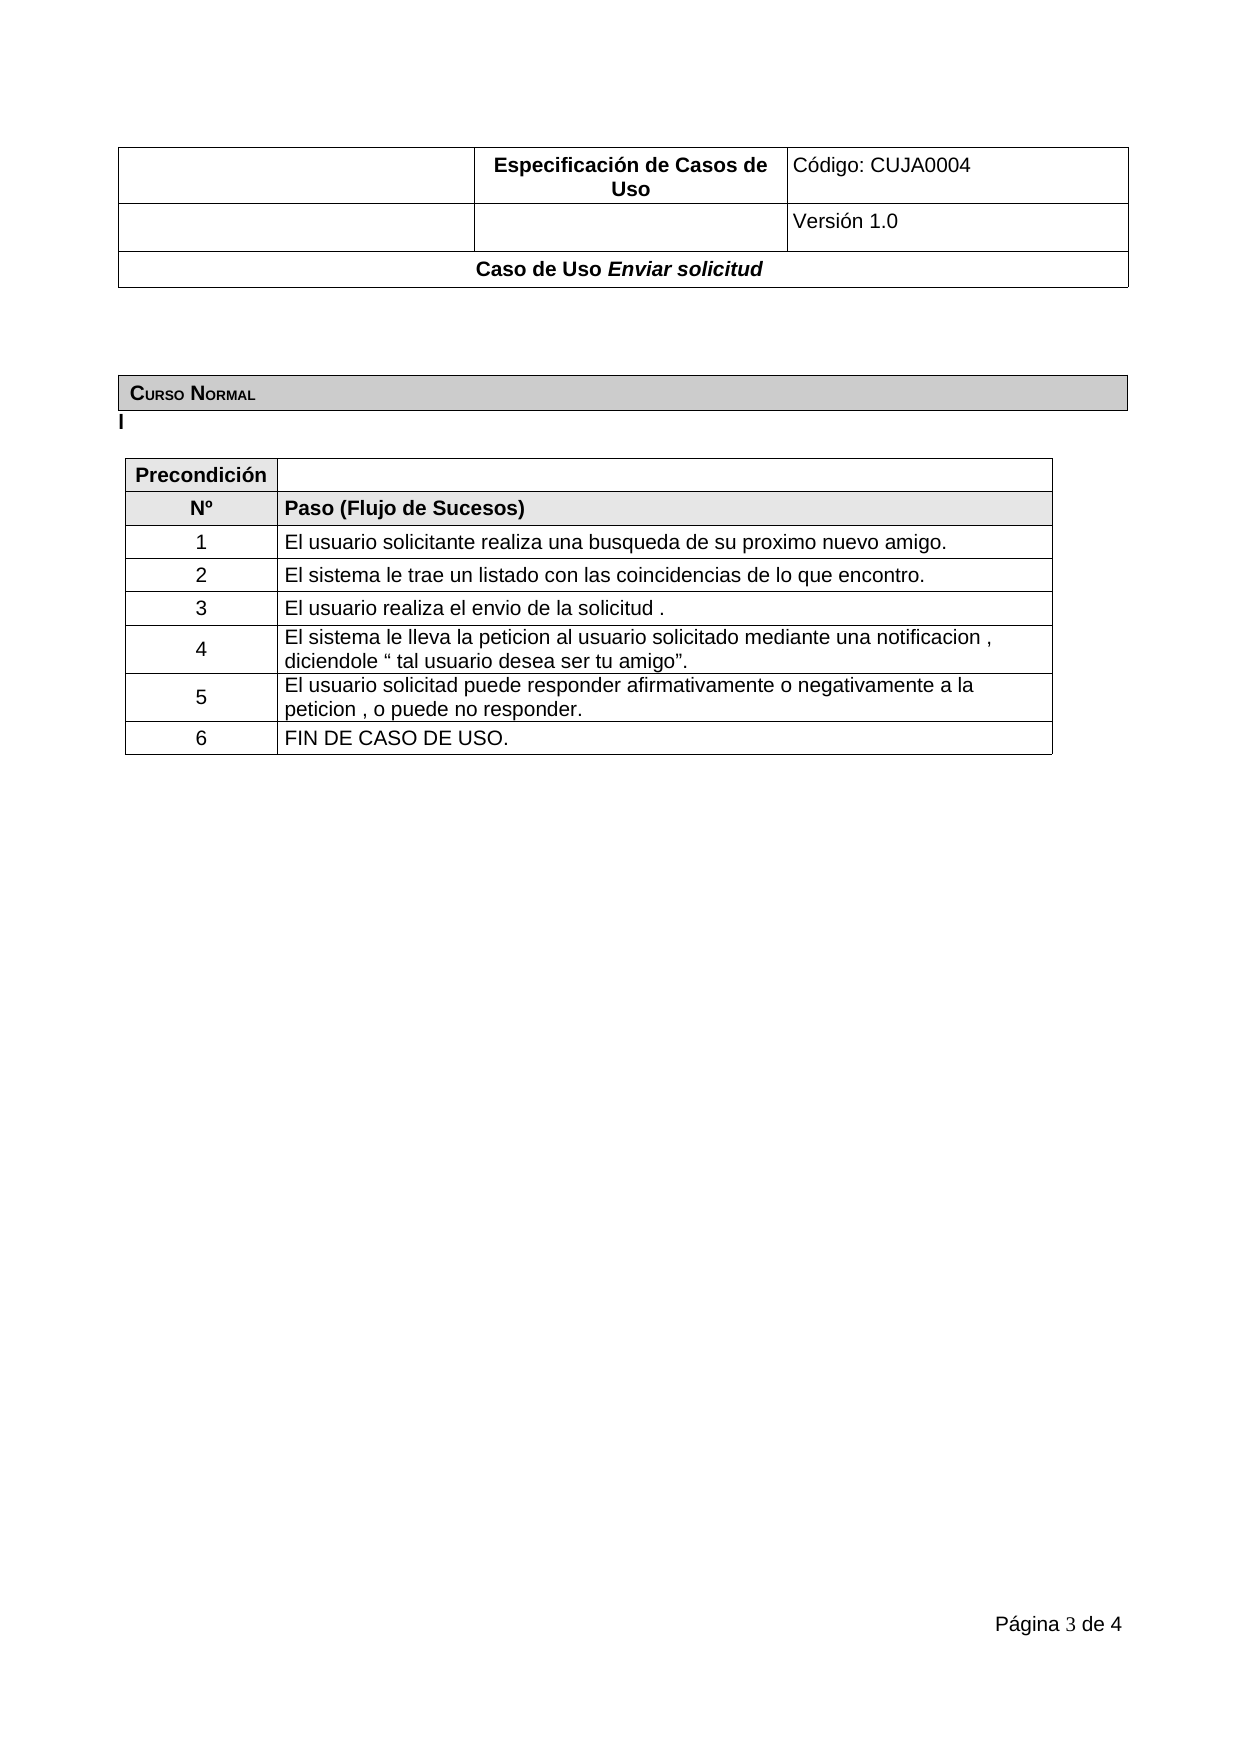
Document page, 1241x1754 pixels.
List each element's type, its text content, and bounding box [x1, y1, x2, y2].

table_cell 6 [126, 722, 277, 754]
table_cell 2 [126, 559, 277, 591]
table_cell 4 [126, 626, 277, 673]
table_header Precondición [126, 459, 277, 491]
table_cell Nº [126, 492, 277, 525]
table_cell El sistema le trae un listado con las coincidencias de lo que encontro. [278, 559, 1052, 591]
table_cell Paso (Flujo de Sucesos) [278, 492, 1052, 525]
table_header [278, 459, 1052, 491]
table_cell 3 [126, 592, 277, 625]
table_header Curso Normal [119, 376, 1127, 410]
table_cell El usuario solicitad puede responder afirmativamente o negativamente a la peticion , o puede no responder. [278, 674, 1052, 721]
table_cell 1 [126, 526, 277, 558]
table_cell El sistema le lleva la peticion al usuario solicitado mediante una notificacion , diciendole “ tal usuario desea ser tu amigo”. [278, 626, 1052, 673]
table_cell El usuario realiza el envio de la solicitud . [278, 592, 1052, 625]
table_cell El usuario solicitante realiza una busqueda de su proximo nuevo amigo. [278, 526, 1052, 558]
text l [118, 411, 1122, 434]
table_cell 5 [126, 674, 277, 721]
table_cell FIN DE CASO DE USO. [278, 722, 1052, 754]
